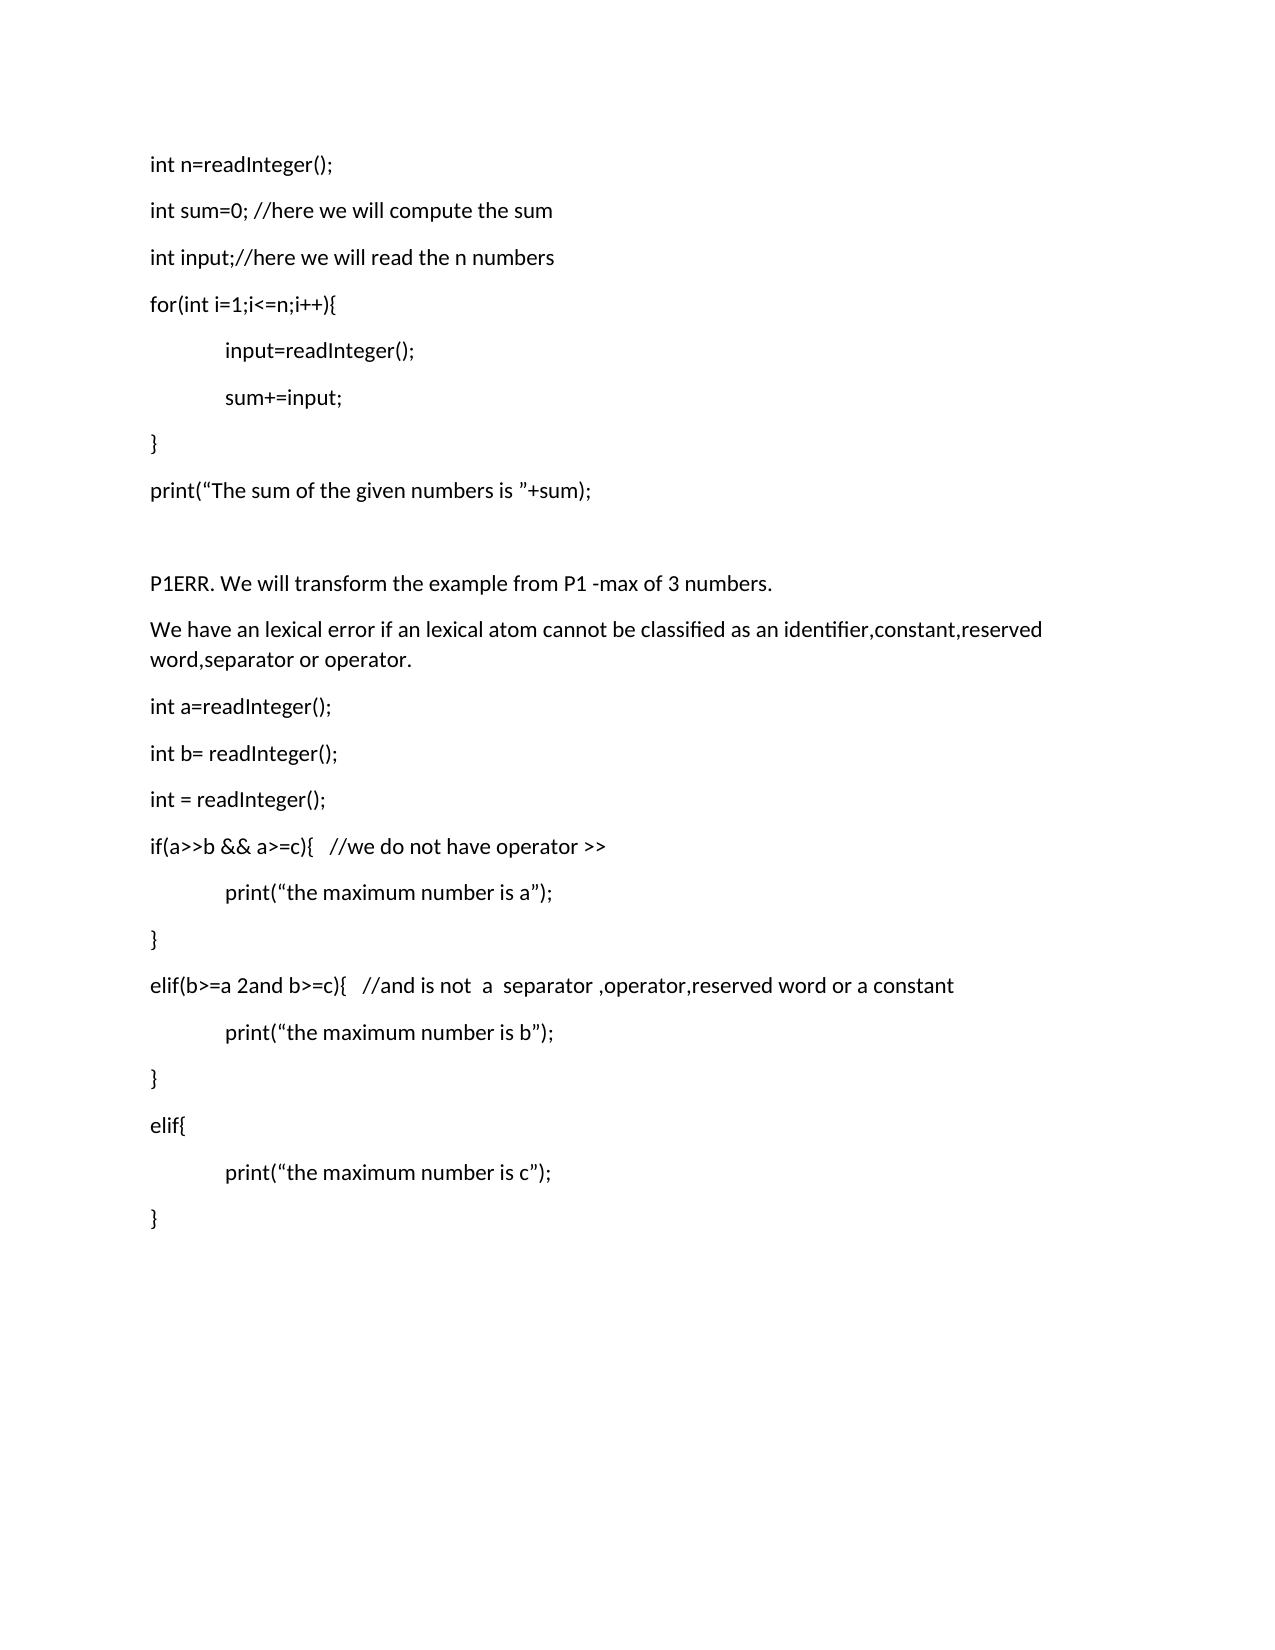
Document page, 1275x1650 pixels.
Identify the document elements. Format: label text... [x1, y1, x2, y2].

text int a=readInteger(); [150, 692, 1125, 720]
text int sum=0; //here we will compute the sum [150, 197, 1125, 224]
text } [150, 429, 1125, 457]
text int b= readInteger(); [150, 739, 1125, 767]
text print(“The sum of the given numbers is ”+sum); [150, 476, 1125, 504]
text int = readInteger(); [150, 785, 1125, 813]
text for(int i=1;i<=n;i++){ [150, 290, 1125, 318]
text print(“the maximum number is b”); [150, 1018, 1125, 1046]
text int input;//here we will read the n numbers [150, 243, 1125, 271]
text input=readInteger(); [150, 336, 1125, 364]
text } [150, 925, 1125, 953]
text P1ERR. We will transform the example from P1 -max of 3 numbers. [150, 569, 1125, 597]
text print(“the maximum number is c”); [150, 1158, 1125, 1186]
text We have an lexical error if an lexical atom cannot be classified as an identifier,constant,reserved word,separator or operator. [150, 616, 1125, 673]
text elif{ [150, 1111, 1125, 1139]
text sum+=input; [150, 383, 1125, 411]
text } [150, 1204, 1125, 1232]
text if(a>>b && a>=c){ //we do not have operator >> [150, 832, 1125, 860]
text print(“the maximum number is a”); [150, 878, 1125, 906]
text elif(b>=a 2and b>=c){ //and is not a separator ,operator,reserved word or a constant [150, 971, 1125, 999]
text } [150, 1064, 1125, 1093]
text int n=readInteger(); [150, 150, 1125, 178]
